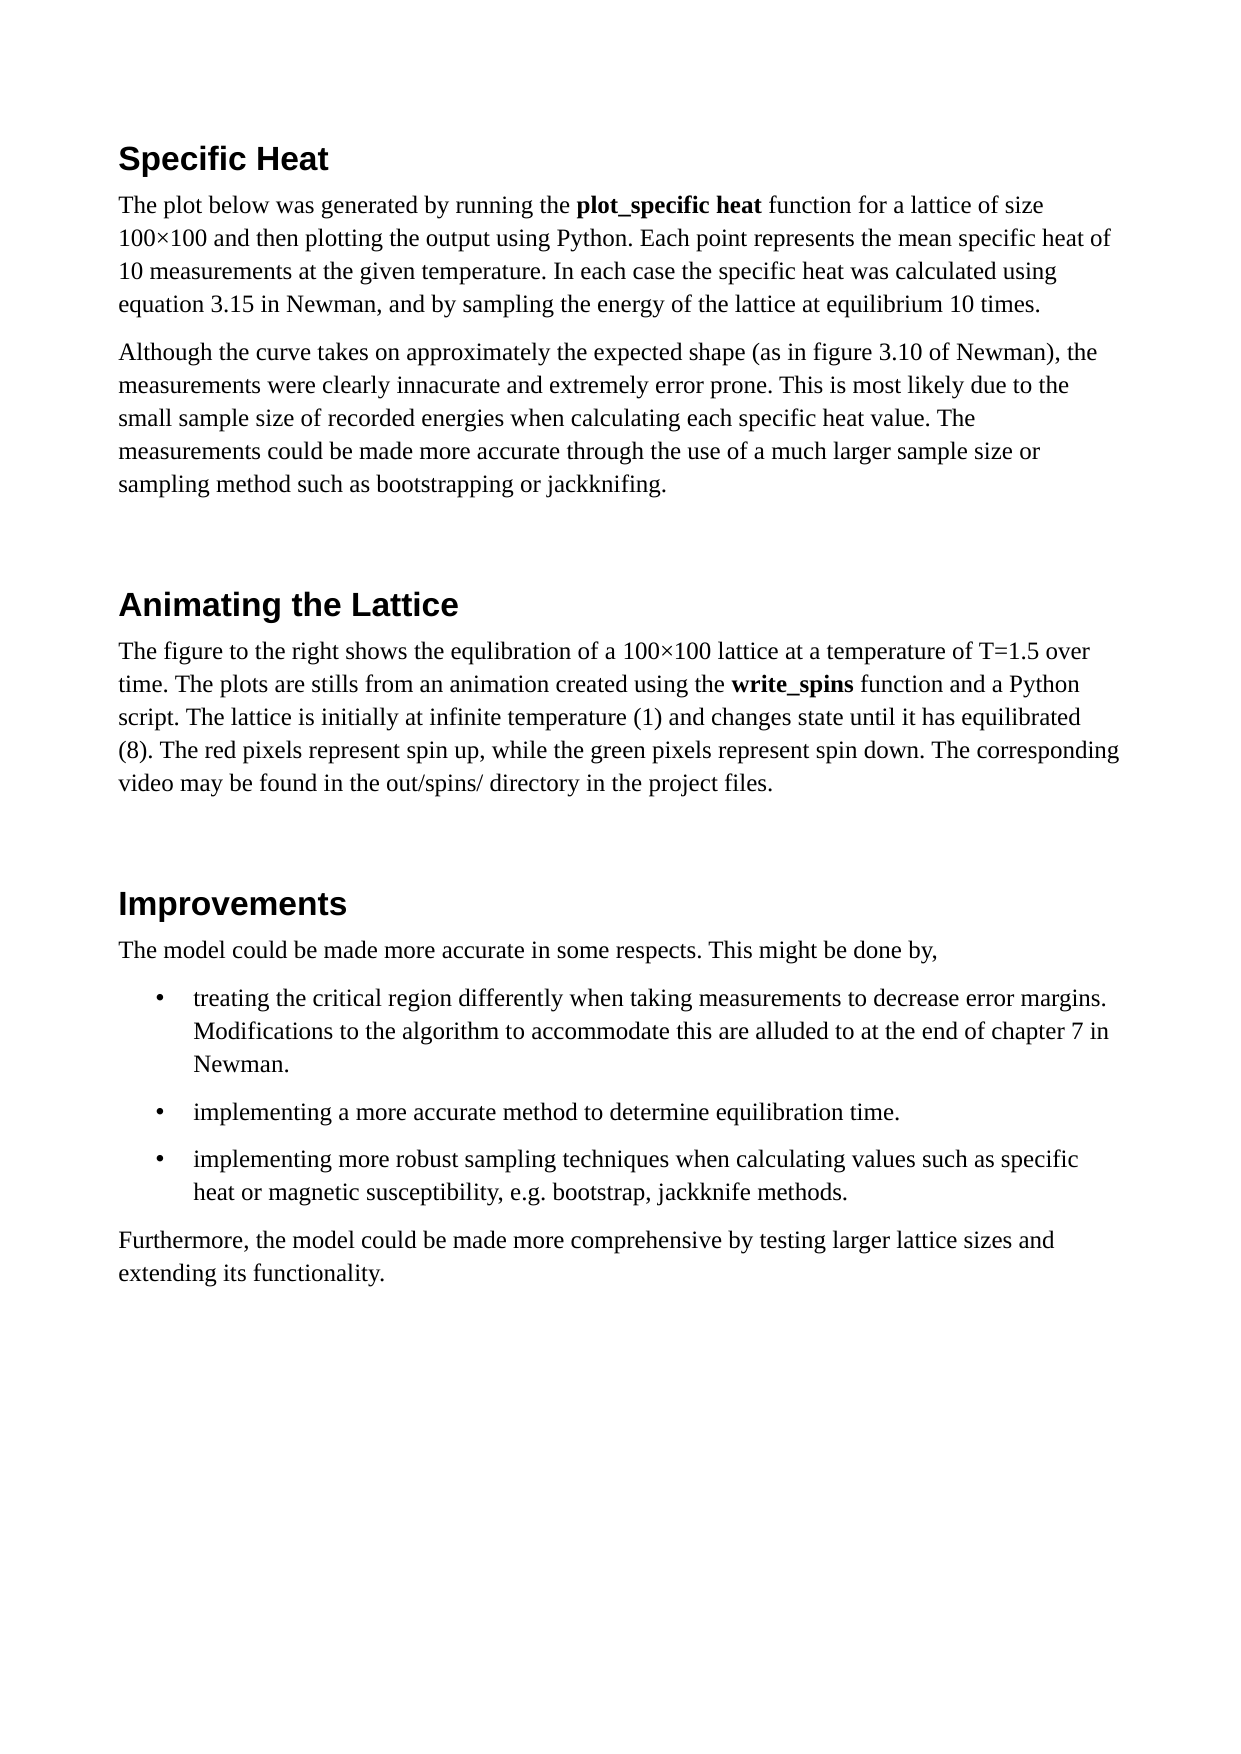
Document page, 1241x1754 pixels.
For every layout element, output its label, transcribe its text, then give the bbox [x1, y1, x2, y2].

text Furthermore, the model could be made more comprehensive by testing larger lattice sizes and extending its functionality. [118, 1225, 1122, 1287]
text The model could be made more accurate in some respects. This might be done by, [118, 935, 1122, 964]
subtitle Animating the Lattice [118, 585, 1122, 623]
list implementing more robust sampling techniques when calculating values such as specific heat or magnetic susceptibility, e.g. bootstrap, jackknife methods. [156, 1144, 1122, 1206]
subtitle Specific Heat [118, 139, 1122, 178]
text The plot below was generated by running the plot_specific heat function for a lattice of size 100×100 and then plotting the output using Python. Each point represents the mean specific heat of 10 measurements at the given temperature. In each case the specific heat was calculated using equation 3.15 in Newman, and by sampling the energy of the lattice at equilibrium 10 times. [118, 190, 1122, 318]
list treating the critical region differently when taking measurements to decrease error margins. Modifications to the algorithm to accommodate this are alluded to at the end of chapter 7 in Newman. [156, 983, 1122, 1078]
text Although the curve takes on approximately the expected shape (as in figure 3.10 of Newman), the measurements were clearly innacurate and extremely error prone. This is most likely due to the small sample size of recorded energies when calculating each specific heat value. The measurements could be made more accurate through the use of a much larger sample size or sampling method such as bootstrapping or jackknifing. [118, 337, 1122, 498]
text The figure to the right shows the equlibration of a 100×100 lattice at a temperature of T=1.5 over time. The plots are stills from an animation created using the write_spins function and a Python script. The lattice is initially at infinite temperature (1) and changes state until it has equilibrated (8). The red pixels represent spin up, while the green pixels represent spin down. The corresponding video may be found in the out/spins/ directory in the project files. [118, 636, 1122, 797]
list implementing a more accurate method to determine equilibration time. [156, 1097, 1122, 1125]
subtitle Improvements [118, 884, 1122, 923]
